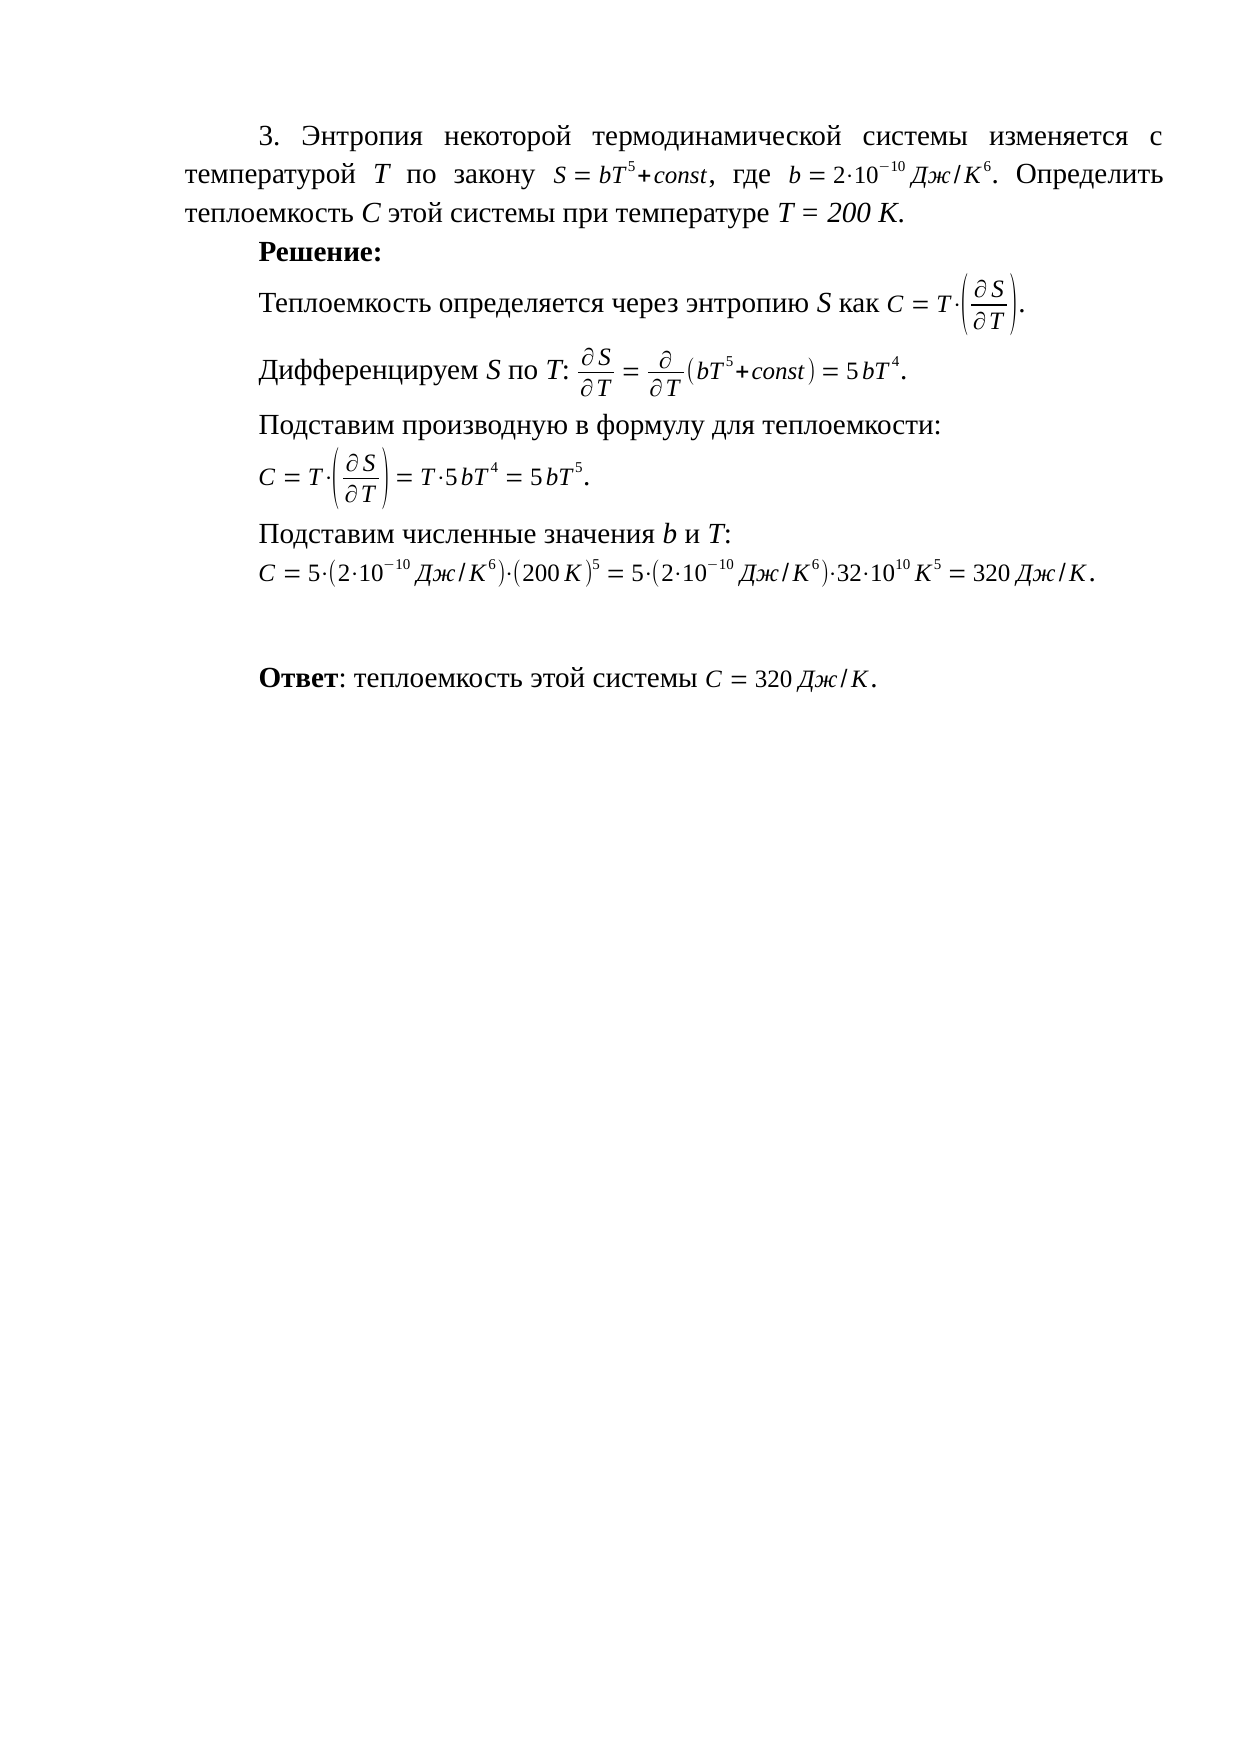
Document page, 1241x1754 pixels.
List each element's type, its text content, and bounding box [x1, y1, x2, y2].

text Теплоемкость определяется через энтропию S как . [184, 272, 1163, 338]
text Дифференцируем S по T: . [184, 343, 1163, 402]
text Ответ: теплоемкость этой системы . [184, 660, 1163, 694]
text Подставим численные значения b и T: [184, 516, 1163, 549]
text Решение: [184, 234, 1163, 267]
text . [184, 554, 1163, 589]
text . [184, 446, 1163, 511]
text Подставим производную в формулу для теплоемкости: [184, 407, 1163, 441]
text 3. Энтропия некоторой термодинамической системы изменяется с температурой Т по закону , где . Определить теплоемкость C этой системы при температуре T = 200 К. [184, 118, 1163, 229]
